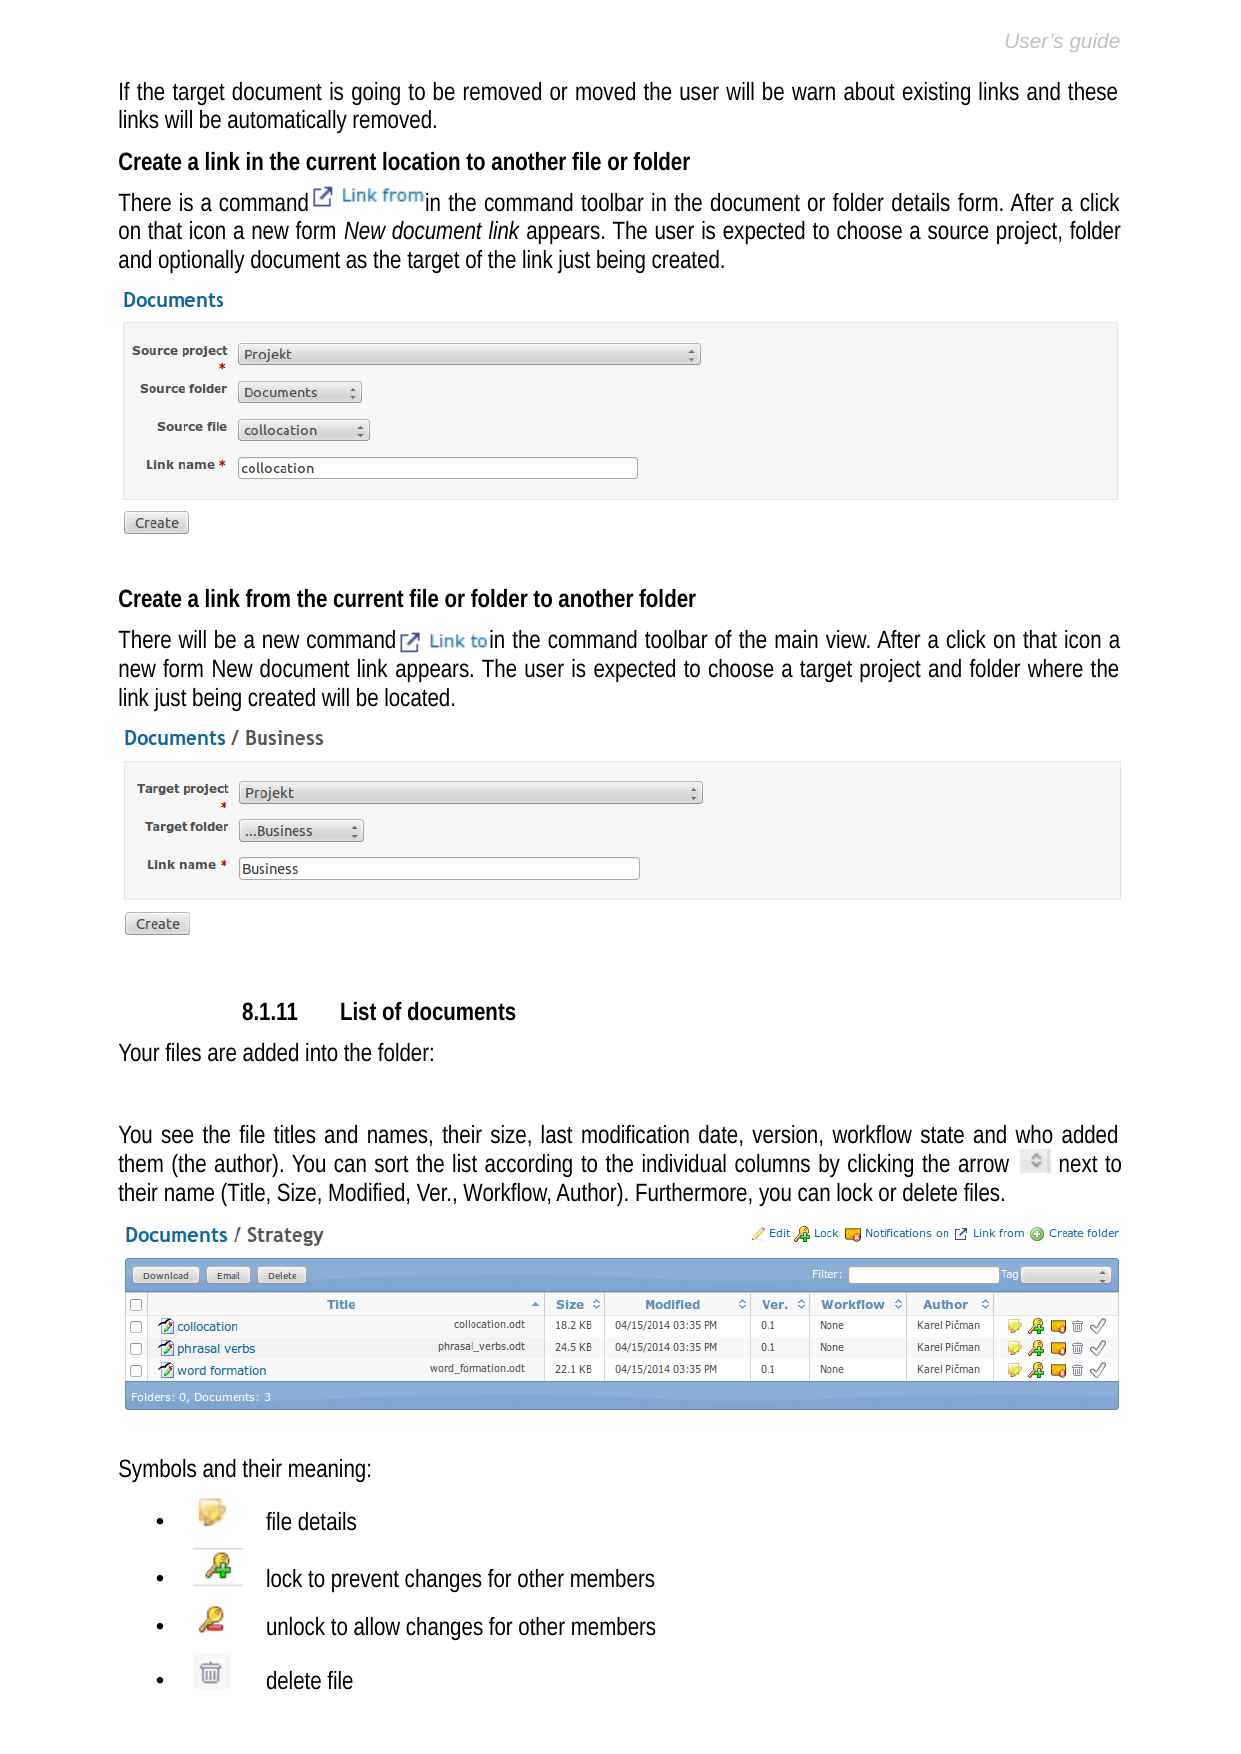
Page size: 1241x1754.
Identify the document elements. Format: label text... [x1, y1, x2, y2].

picture [193, 1653, 231, 1689]
list delete file [156, 1653, 1122, 1694]
text Your files are added into the folder: [118, 1038, 1122, 1067]
text Symbols and their meaning: [118, 1453, 1122, 1482]
picture [118, 286, 1123, 543]
picture [1019, 1149, 1051, 1173]
list file details [156, 1495, 1122, 1536]
text Create a link from the current file or folder to another folder [118, 584, 1122, 613]
picture [193, 1494, 234, 1531]
text There will be a new command in the command toolbar of the main view. After a click on that icon a new form New document link appears. The user is expected to choose a target project and folder where the link just being created will be located. [118, 625, 1122, 711]
list lock to prevent changes for other members [156, 1548, 1122, 1593]
list unlock to allow changes for other members [156, 1606, 1122, 1641]
text There is a command in the command toolbar in the document or folder details form. After a click on that icon a new form New document link appears. The user is expected to choose a source project, folder and optionally document as the target of the link just being created. [118, 188, 1122, 273]
picture [118, 1218, 1123, 1413]
picture [193, 1605, 233, 1636]
subtitle List of documents [236, 997, 1122, 1026]
text If the target document is going to be removed or moved the user will be warn about existing links and these links will be automatically removed. [118, 77, 1122, 134]
picture [309, 179, 425, 210]
picture [118, 723, 1123, 944]
text You see the file titles and names, their size, last modification date, version, workflow state and who added them (the author). You can sort the list according to the individual columns by clicking the arrow next to their name (Title, Size, Modified, Ver., Workflow, Author). Furthermore, you can lock or delete files. [118, 1121, 1122, 1206]
text Create a link in the current location to another file or folder [118, 146, 1122, 175]
picture [193, 1548, 244, 1588]
picture [396, 625, 489, 654]
